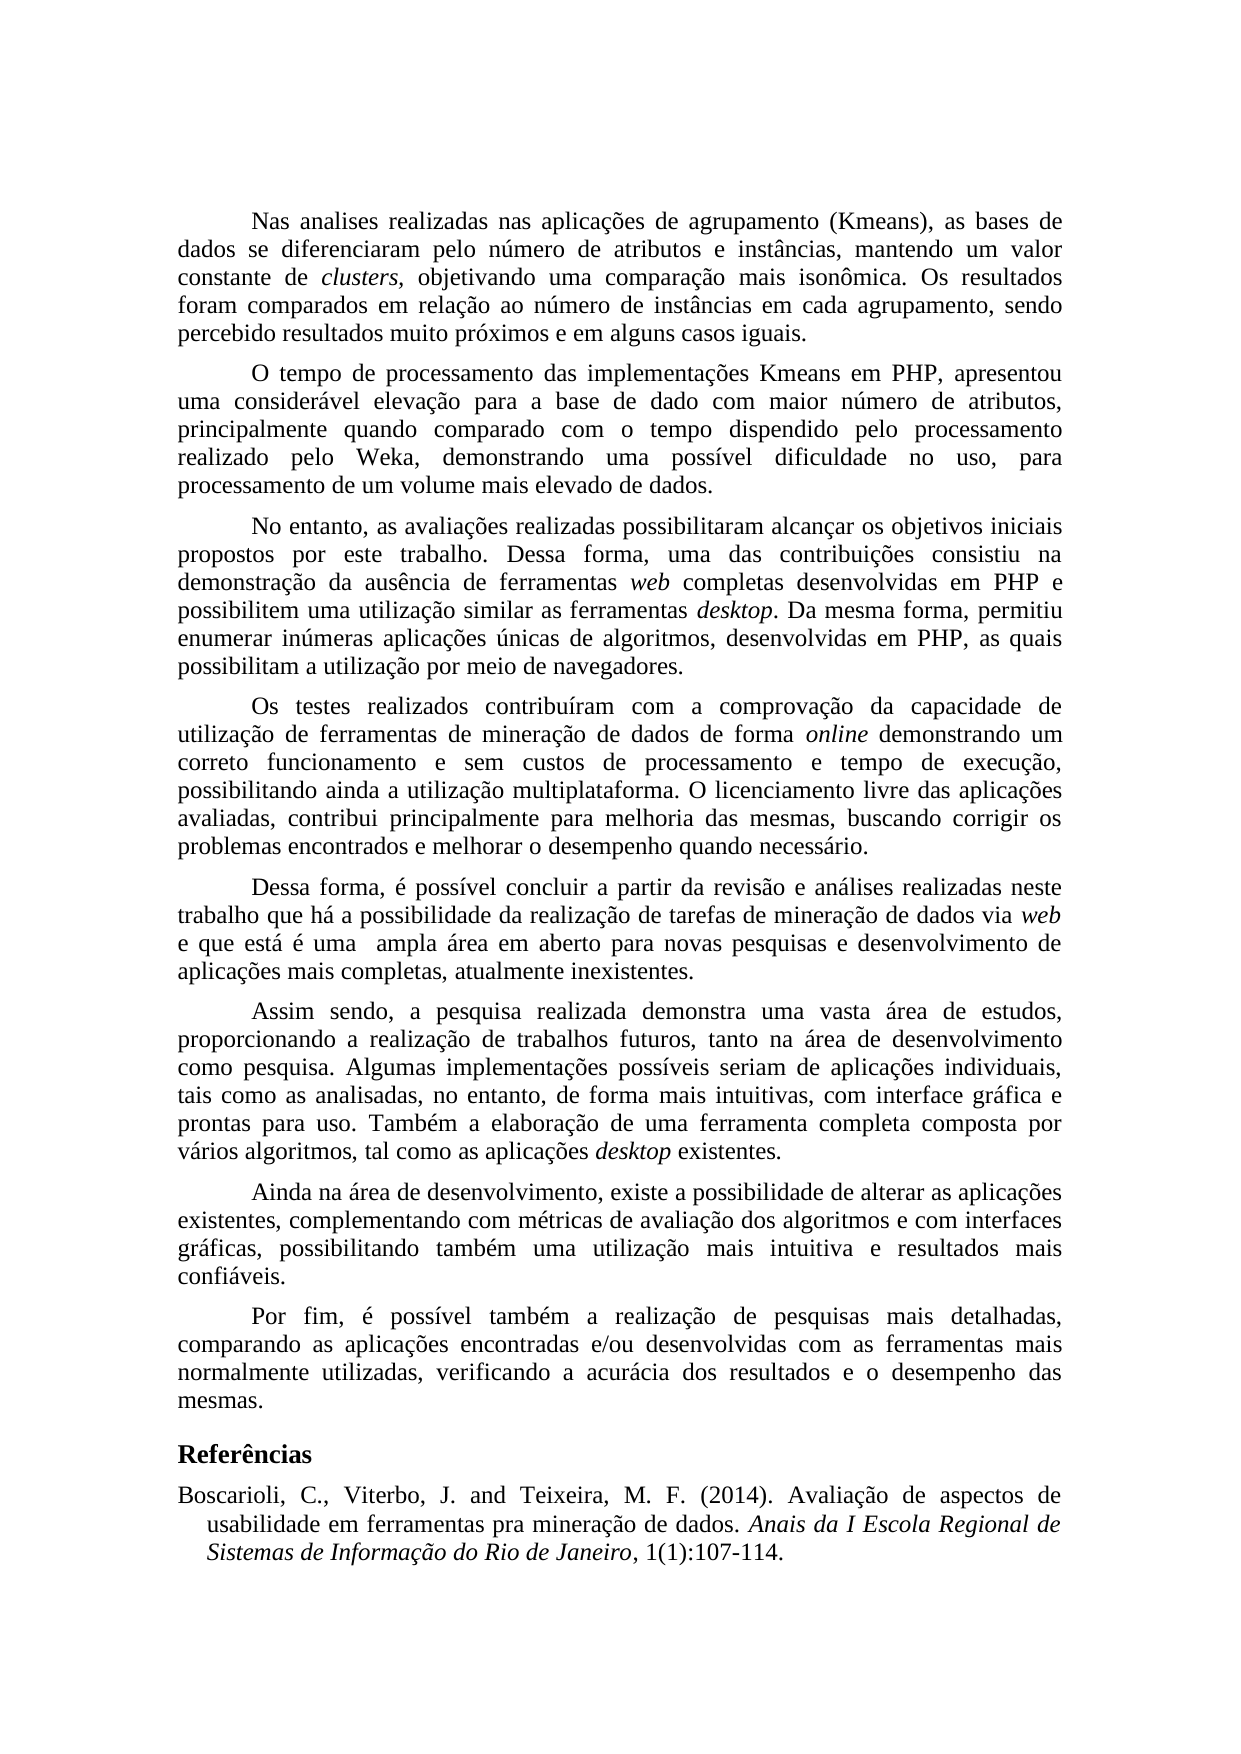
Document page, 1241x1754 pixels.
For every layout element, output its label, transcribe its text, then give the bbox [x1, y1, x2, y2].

text Assim sendo, a pesquisa realizada demonstra uma vasta área de estudos, proporcionando a realização de trabalhos futuros, tanto na área de desenvolvimento como pesquisa. Algumas implementações possíveis seriam de aplicações individuais, tais como as analisadas, no entanto, de forma mais intuitivas, com interface gráfica e prontas para uso. Também a elaboração de uma ferramenta completa composta por vários algoritmos, tal como as aplicações desktop existentes. [177, 997, 1063, 1165]
text Boscarioli, C., Viterbo, J. and Teixeira, M. F. (2014). Avaliação de aspectos de usabilidade em ferramentas pra mineração de dados. Anais da I Escola Regional de Sistemas de Informação do Rio de Janeiro, 1(1):107-114. [177, 1481, 1063, 1566]
text No entanto, as avaliações realizadas possibilitaram alcançar os objetivos iniciais propostos por este trabalho. Dessa forma, uma das contribuições consistiu na demonstração da ausência de ferramentas web completas desenvolvidas em PHP e possibilitem uma utilização similar as ferramentas desktop. Da mesma forma, permitiu enumerar inúmeras aplicações únicas de algoritmos, desenvolvidas em PHP, as quais possibilitam a utilização por meio de navegadores. [177, 512, 1063, 680]
text Referências [177, 1439, 1063, 1469]
text Dessa forma, é possível concluir a partir da revisão e análises realizadas neste trabalho que há a possibilidade da realização de tarefas de mineração de dados via web e que está é uma ampla área em aberto para novas pesquisas e desenvolvimento de aplicações mais completas, atualmente inexistentes. [177, 873, 1063, 985]
text Nas analises realizadas nas aplicações de agrupamento (Kmeans), as bases de dados se diferenciaram pelo número de atributos e instâncias, mantendo um valor constante de clusters, objetivando uma comparação mais isonômica. Os resultados foram comparados em relação ao número de instâncias em cada agrupamento, sendo percebido resultados muito próximos e em alguns casos iguais. [177, 207, 1063, 347]
text Os testes realizados contribuíram com a comprovação da capacidade de utilização de ferramentas de mineração de dados de forma online demonstrando um correto funcionamento e sem custos de processamento e tempo de execução, possibilitando ainda a utilização multiplataforma. O licenciamento livre das aplicações avaliadas, contribui principalmente para melhoria das mesmas, buscando corrigir os problemas encontrados e melhorar o desempenho quando necessário. [177, 692, 1063, 860]
text Por fim, é possível também a realização de pesquisas mais detalhadas, comparando as aplicações encontradas e/ou desenvolvidas com as ferramentas mais normalmente utilizadas, verificando a acurácia dos resultados e o desempenho das mesmas. [177, 1302, 1063, 1414]
text O tempo de processamento das implementações Kmeans em PHP, apresentou uma considerável elevação para a base de dado com maior número de atributos, principalmente quando comparado com o tempo dispendido pelo processamento realizado pelo Weka, demonstrando uma possível dificuldade no uso, para processamento de um volume mais elevado de dados. [177, 359, 1063, 499]
text Ainda na área de desenvolvimento, existe a possibilidade de alterar as aplicações existentes, complementando com métricas de avaliação dos algoritmos e com interfaces gráficas, possibilitando também uma utilização mais intuitiva e resultados mais confiáveis. [177, 1178, 1063, 1290]
